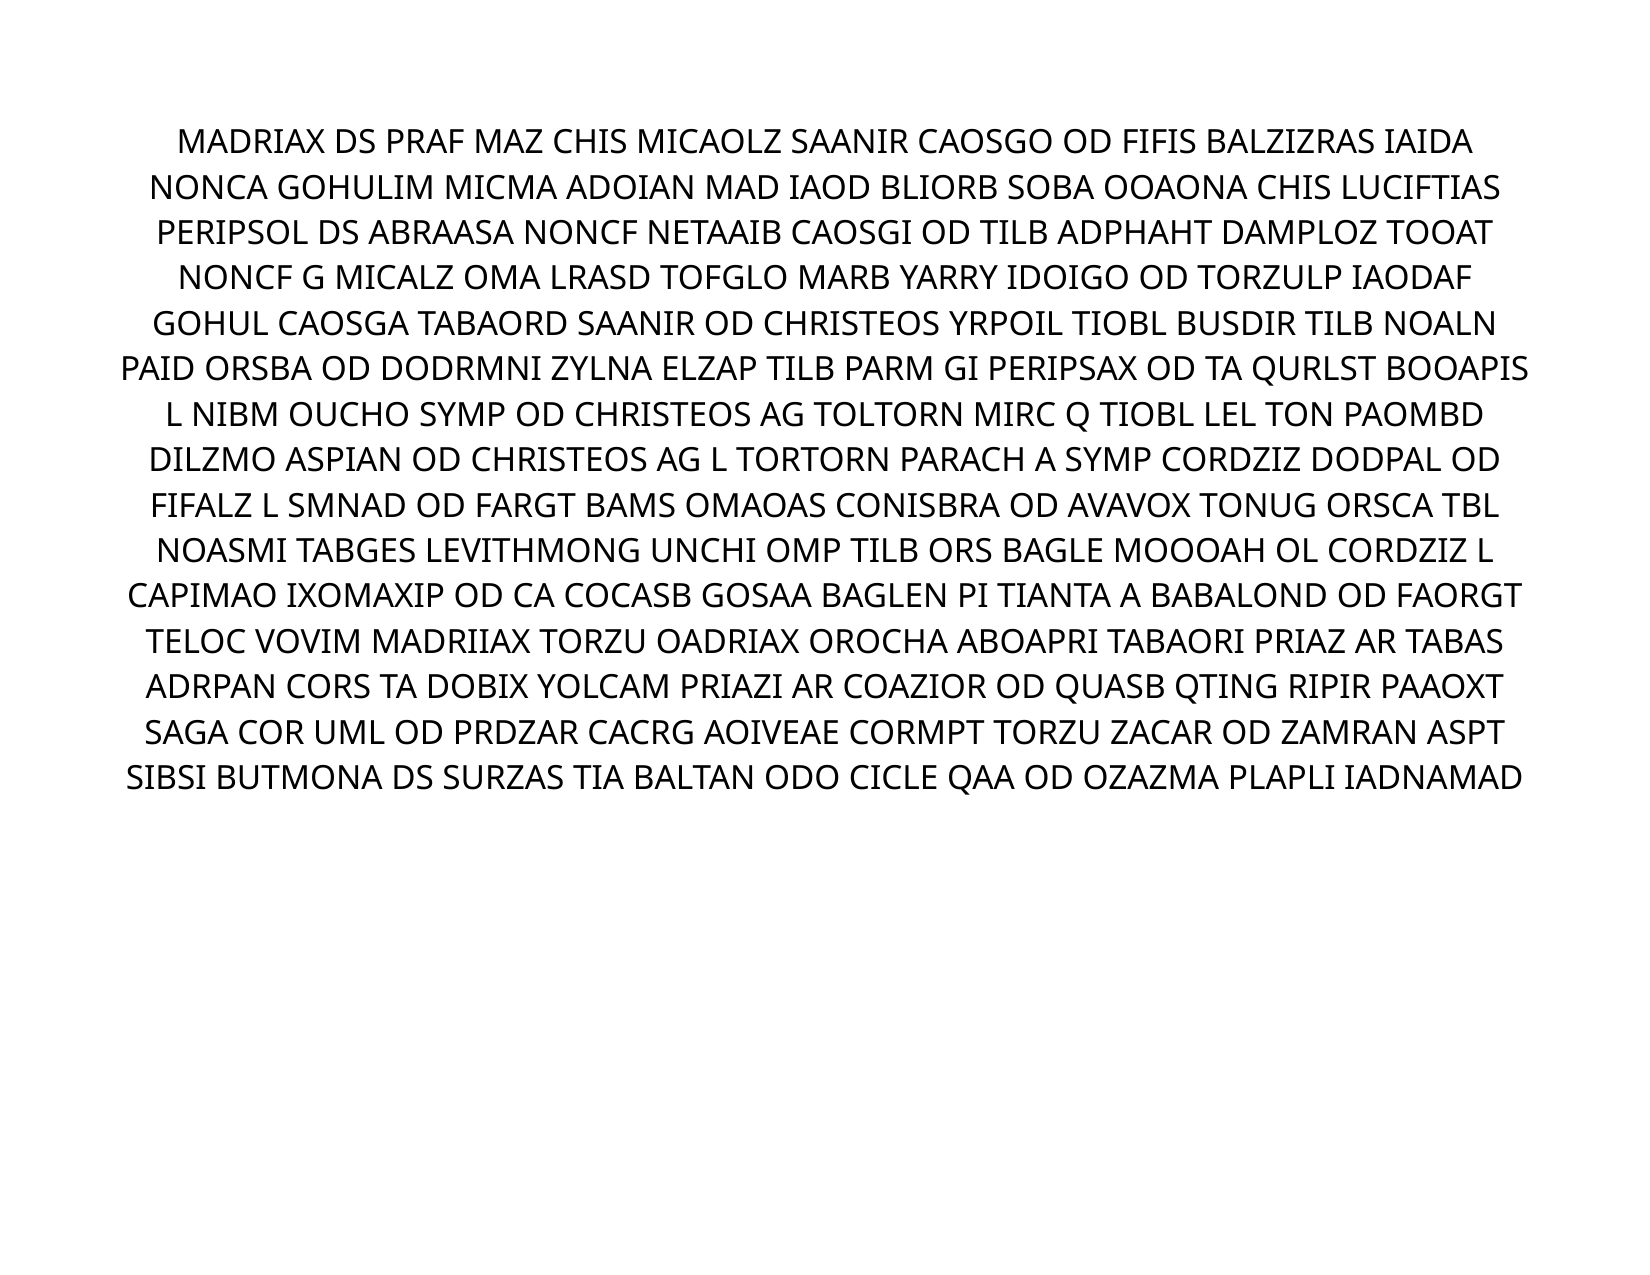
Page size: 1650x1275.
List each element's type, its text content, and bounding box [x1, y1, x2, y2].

text MADRIAX DS PRAF MAZ CHIS MICAOLZ SAANIR CAOSGO OD FIFIS BALZIZRAS IAIDA NONCA GOHULIM MICMA ADOIAN MAD IAOD BLIORB SOBA OOAONA CHIS LUCIFTIAS PERIPSOL DS ABRAASA NONCF NETAAIB CAOSGI OD TILB ADPHAHT DAMPLOZ TOOAT NONCF G MICALZ OMA LRASD TOFGLO MARB YARRY IDOIGO OD TORZULP IAODAF GOHUL CAOSGA TABAORD SAANIR OD CHRISTEOS YRPOIL TIOBL BUSDIR TILB NOALN PAID ORSBA OD DODRMNI ZYLNA ELZAP TILB PARM GI PERIPSAX OD TA QURLST BOOAPIS L NIBM OUCHO SYMP OD CHRISTEOS AG TOLTORN MIRC Q TIOBL LEL TON PAOMBD DILZMO ASPIAN OD CHRISTEOS AG L TORTORN PARACH A SYMP CORDZIZ DODPAL OD FIFALZ L SMNAD OD FARGT BAMS OMAOAS CONISBRA OD AVAVOX TONUG ORSCA TBL NOASMI TABGES LEVITHMONG UNCHI OMP TILB ORS BAGLE MOOOAH OL CORDZIZ L CAPIMAO IXOMAXIP OD CA COCASB GOSAA BAGLEN PI TIANTA A BABALOND OD FAORGT TELOC VOVIM MADRIIAX TORZU OADRIAX OROCHA ABOAPRI TABAORI PRIAZ AR TABAS ADRPAN CORS TA DOBIX YOLCAM PRIAZI AR COAZIOR OD QUASB QTING RIPIR PAAOXT SAGA COR UML OD PRDZAR CACRG AOIVEAE CORMPT TORZU ZACAR OD ZAMRAN ASPT SIBSI BUTMONA DS SURZAS TIA BALTAN ODO CICLE QAA OD OZAZMA PLAPLI IADNAMAD [118, 118, 1532, 799]
